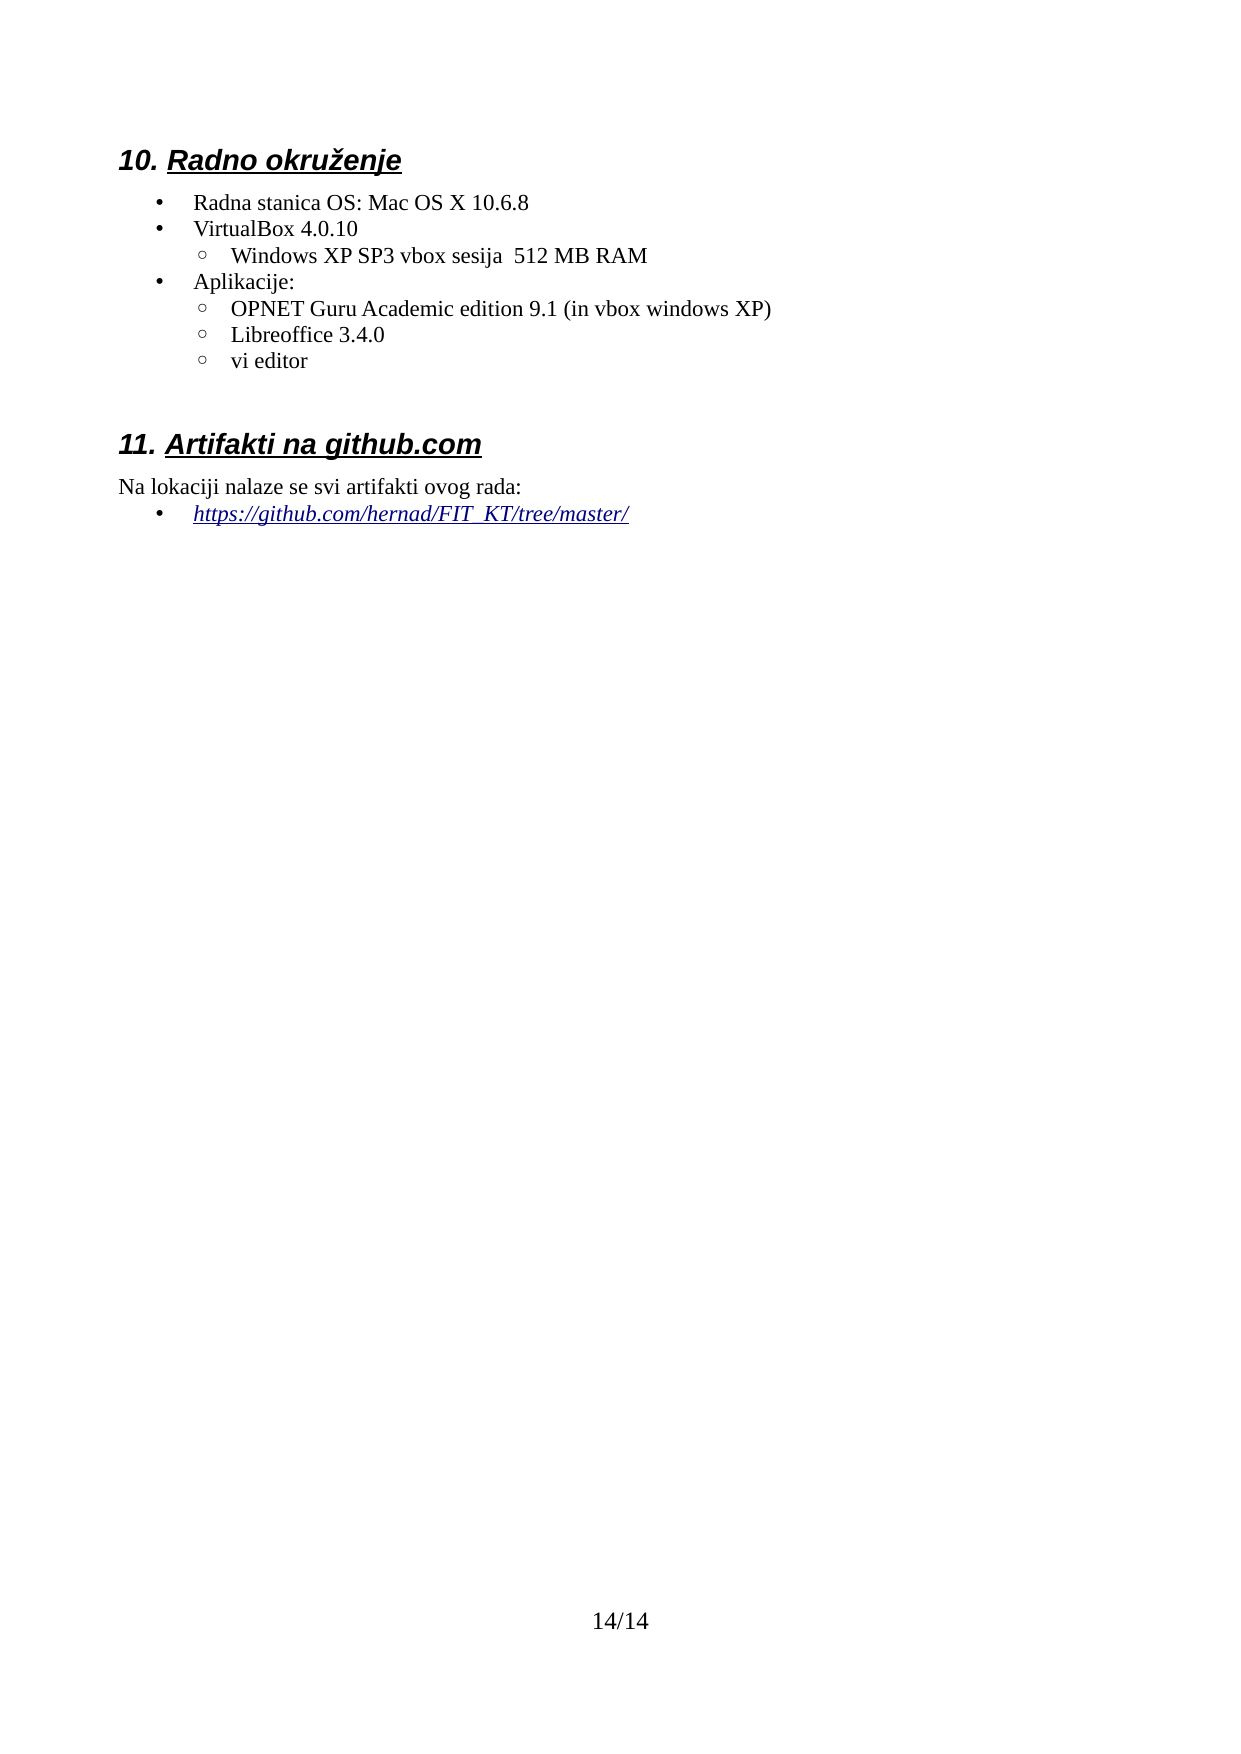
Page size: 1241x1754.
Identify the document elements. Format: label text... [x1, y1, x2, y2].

list vi editor [193, 347, 1122, 374]
list https://github.com/hernad/FIT_KT/tree/master/ [156, 500, 1122, 526]
text Na lokaciji nalaze se svi artifakti ovog rada: [118, 473, 1122, 500]
list Radna stanica OS: Mac OS X 10.6.8 [156, 189, 1122, 216]
list OPNET Guru Academic edition 9.1 (in vbox windows XP) [193, 294, 1122, 321]
subtitle Artifakti na github.com [118, 427, 1122, 461]
list Aplikacije: [156, 268, 1122, 294]
subtitle Radno okruženje [118, 143, 1122, 177]
list Libreoffice 3.4.0 [193, 321, 1122, 347]
list VirtualBox 4.0.10 [156, 216, 1122, 242]
list Windows XP SP3 vbox sesija 512 MB RAM [193, 242, 1122, 268]
